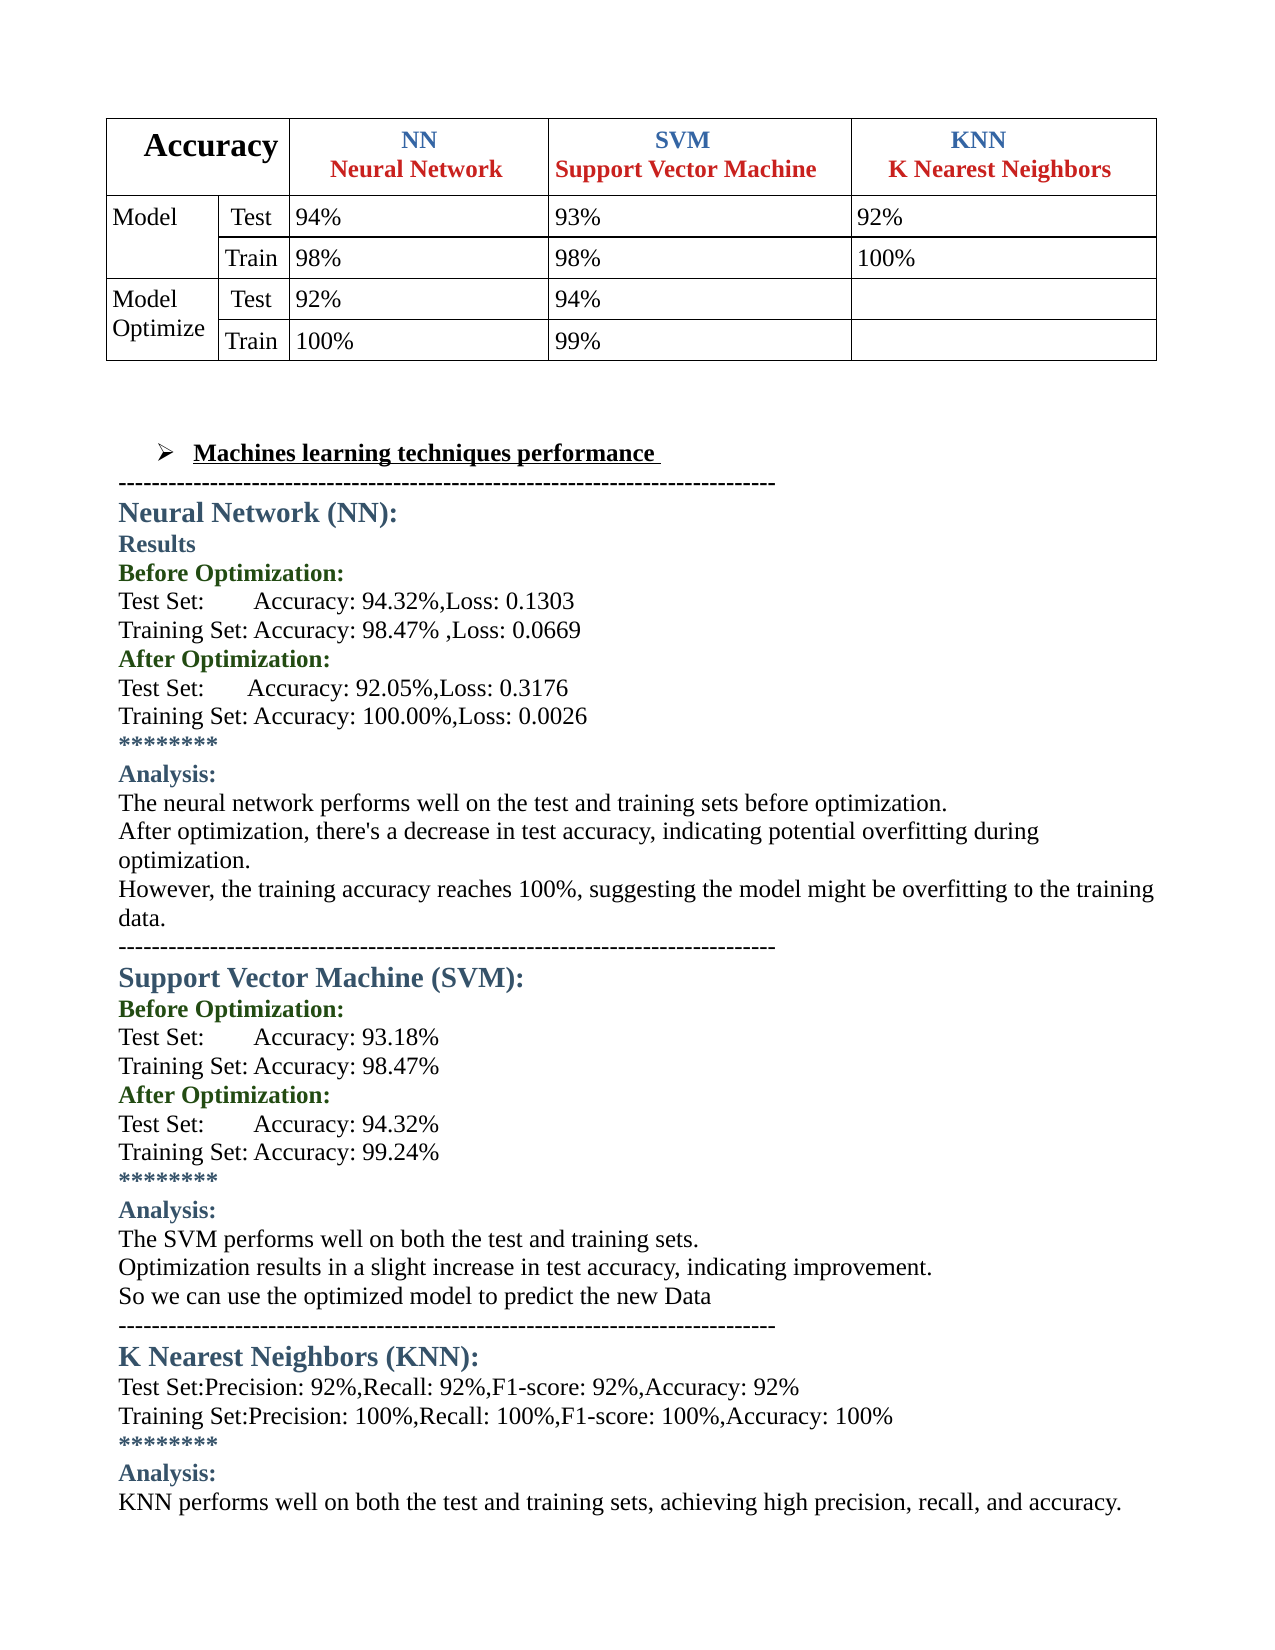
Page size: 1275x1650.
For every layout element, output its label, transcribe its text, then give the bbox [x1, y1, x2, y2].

text So we can use the optimized model to predict the new Data [118, 1281, 1157, 1310]
table_cell [852, 320, 1156, 360]
text Training Set: Accuracy: 98.47% [118, 1051, 1157, 1080]
text Training Set:Precision: 100%,Recall: 100%,F1-score: 100%,Accuracy: 100% [118, 1401, 1157, 1430]
list Machines learning techniques performance [156, 438, 1157, 467]
table_header SVM Support Vector Machine [549, 119, 851, 195]
text After Optimization: [118, 644, 1157, 673]
text KNN performs well on both the test and training sets, achieving high precision, recall, and accuracy. [118, 1487, 1157, 1516]
table_cell Train [219, 238, 289, 278]
table_cell 93% [549, 196, 851, 236]
text Test Set:Precision: 92%,Recall: 92%,F1-score: 92%,Accuracy: 92% [118, 1372, 1157, 1401]
text The neural network performs well on the test and training sets before optimization. [118, 788, 1157, 816]
text Analysis: [118, 1195, 1157, 1224]
text Test Set: Accuracy: 92.05%,Loss: 0.3176 [118, 673, 1157, 701]
table_header NN Neural Network [290, 119, 548, 195]
text ------------------------------------------------------------------------------- [118, 1310, 1157, 1339]
text ------------------------------------------------------------------------------- [118, 467, 1157, 495]
table_cell 94% [549, 279, 851, 319]
text K Nearest Neighbors (KNN): [118, 1339, 1157, 1372]
table_cell Model Optimize [107, 279, 218, 360]
table_cell Test [219, 279, 289, 319]
text Before Optimization: [118, 558, 1157, 586]
text Analysis: [118, 1458, 1157, 1487]
text Optimization results in a slight increase in test accuracy, indicating improvement. [118, 1252, 1157, 1281]
text However, the training accuracy reaches 100%, suggesting the model might be overfitting to the training data. [118, 874, 1157, 931]
table_cell 98% [549, 238, 851, 278]
table_cell Test [219, 196, 289, 236]
table_cell 99% [549, 320, 851, 360]
text After optimization, there's a decrease in test accuracy, indicating potential overfitting during optimization. [118, 816, 1157, 874]
text Test Set: Accuracy: 94.32%,Loss: 0.1303 [118, 586, 1157, 615]
table_cell 94% [290, 196, 548, 236]
table_header KNN K Nearest Neighbors [852, 119, 1156, 195]
table_cell 92% [852, 196, 1156, 236]
text Training Set: Accuracy: 100.00%,Loss: 0.0026 [118, 701, 1157, 730]
text After Optimization: [118, 1080, 1157, 1109]
text Neural Network (NN): [118, 495, 1157, 529]
text ------------------------------------------------------------------------------- [118, 931, 1157, 960]
text Test Set: Accuracy: 93.18% [118, 1022, 1157, 1051]
text Training Set: Accuracy: 98.47% ,Loss: 0.0669 [118, 615, 1157, 644]
table_cell Train [219, 320, 289, 360]
table_cell 100% [852, 238, 1156, 278]
table_cell 100% [290, 320, 548, 360]
text ******** [118, 1166, 1157, 1195]
text Results [118, 529, 1157, 558]
text Support Vector Machine (SVM): [118, 960, 1157, 994]
text ******** [118, 730, 1157, 759]
table_cell 98% [290, 238, 548, 278]
text Test Set: Accuracy: 94.32% [118, 1109, 1157, 1137]
text Before Optimization: [118, 994, 1157, 1022]
table_cell [852, 279, 1156, 319]
text ******** [118, 1430, 1157, 1458]
table_header Accuracy [107, 119, 289, 195]
text Analysis: [118, 759, 1157, 788]
text The SVM performs well on both the test and training sets. [118, 1224, 1157, 1252]
text Training Set: Accuracy: 99.24% [118, 1137, 1157, 1166]
table_cell Model [107, 196, 218, 278]
table_cell 92% [290, 279, 548, 319]
